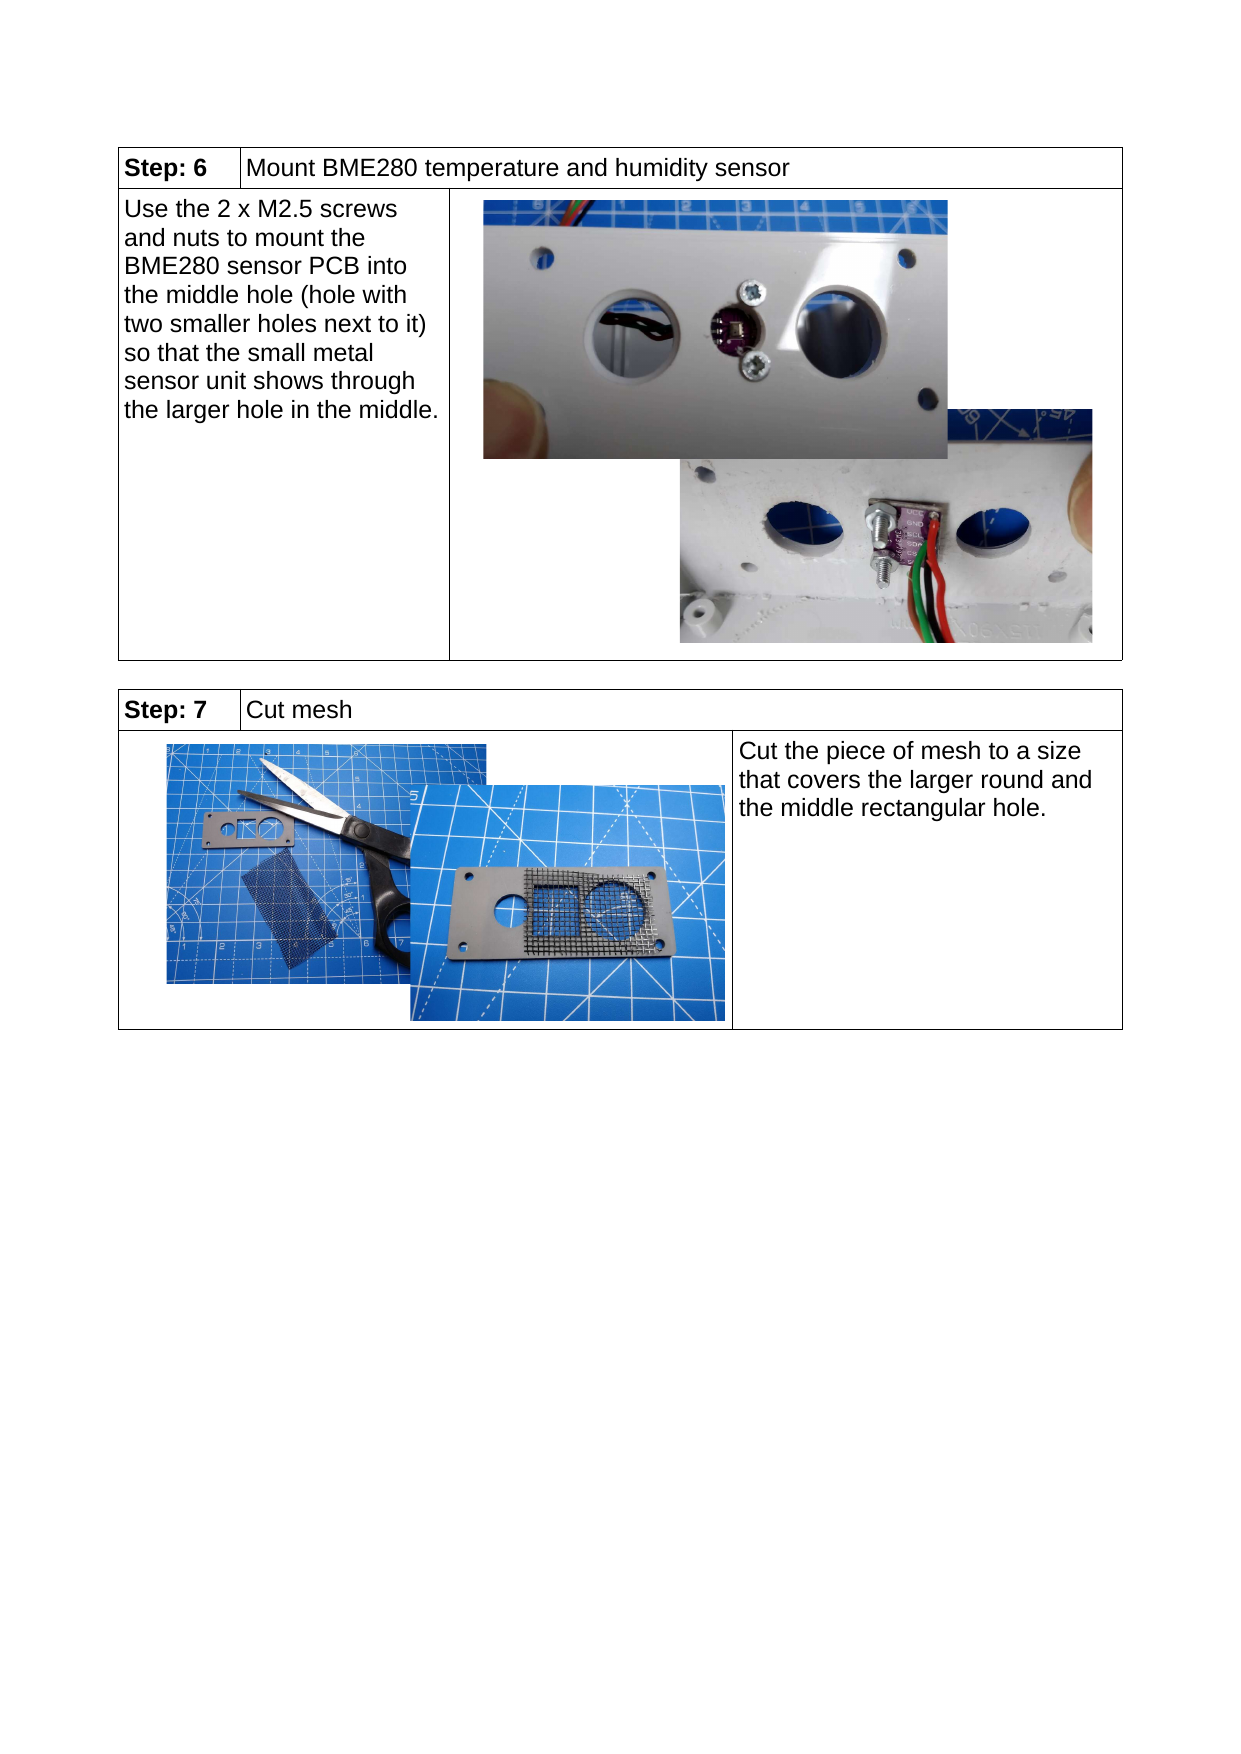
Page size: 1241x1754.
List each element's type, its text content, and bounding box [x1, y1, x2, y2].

table_cell Use the 2 x M2.5 screws and nuts to mount the BME280 sensor PCB into the middle hole (hole with two smaller holes next to it) so that the small metal sensor unit shows through the larger hole in the middle. [119, 189, 449, 659]
picture [483, 200, 1093, 643]
table_header Mount BME280 temperature and humidity sensor [241, 148, 1122, 188]
table_header Step: 6 [119, 148, 240, 188]
table_header Cut mesh [241, 690, 1122, 729]
table_cell [119, 731, 732, 1029]
table_cell [450, 189, 1122, 659]
picture [166, 744, 725, 1021]
table_cell Cut the piece of mesh to a size that covers the larger round and the middle rectangular hole. [733, 731, 1122, 1029]
table_header Step: 7 [119, 690, 240, 729]
